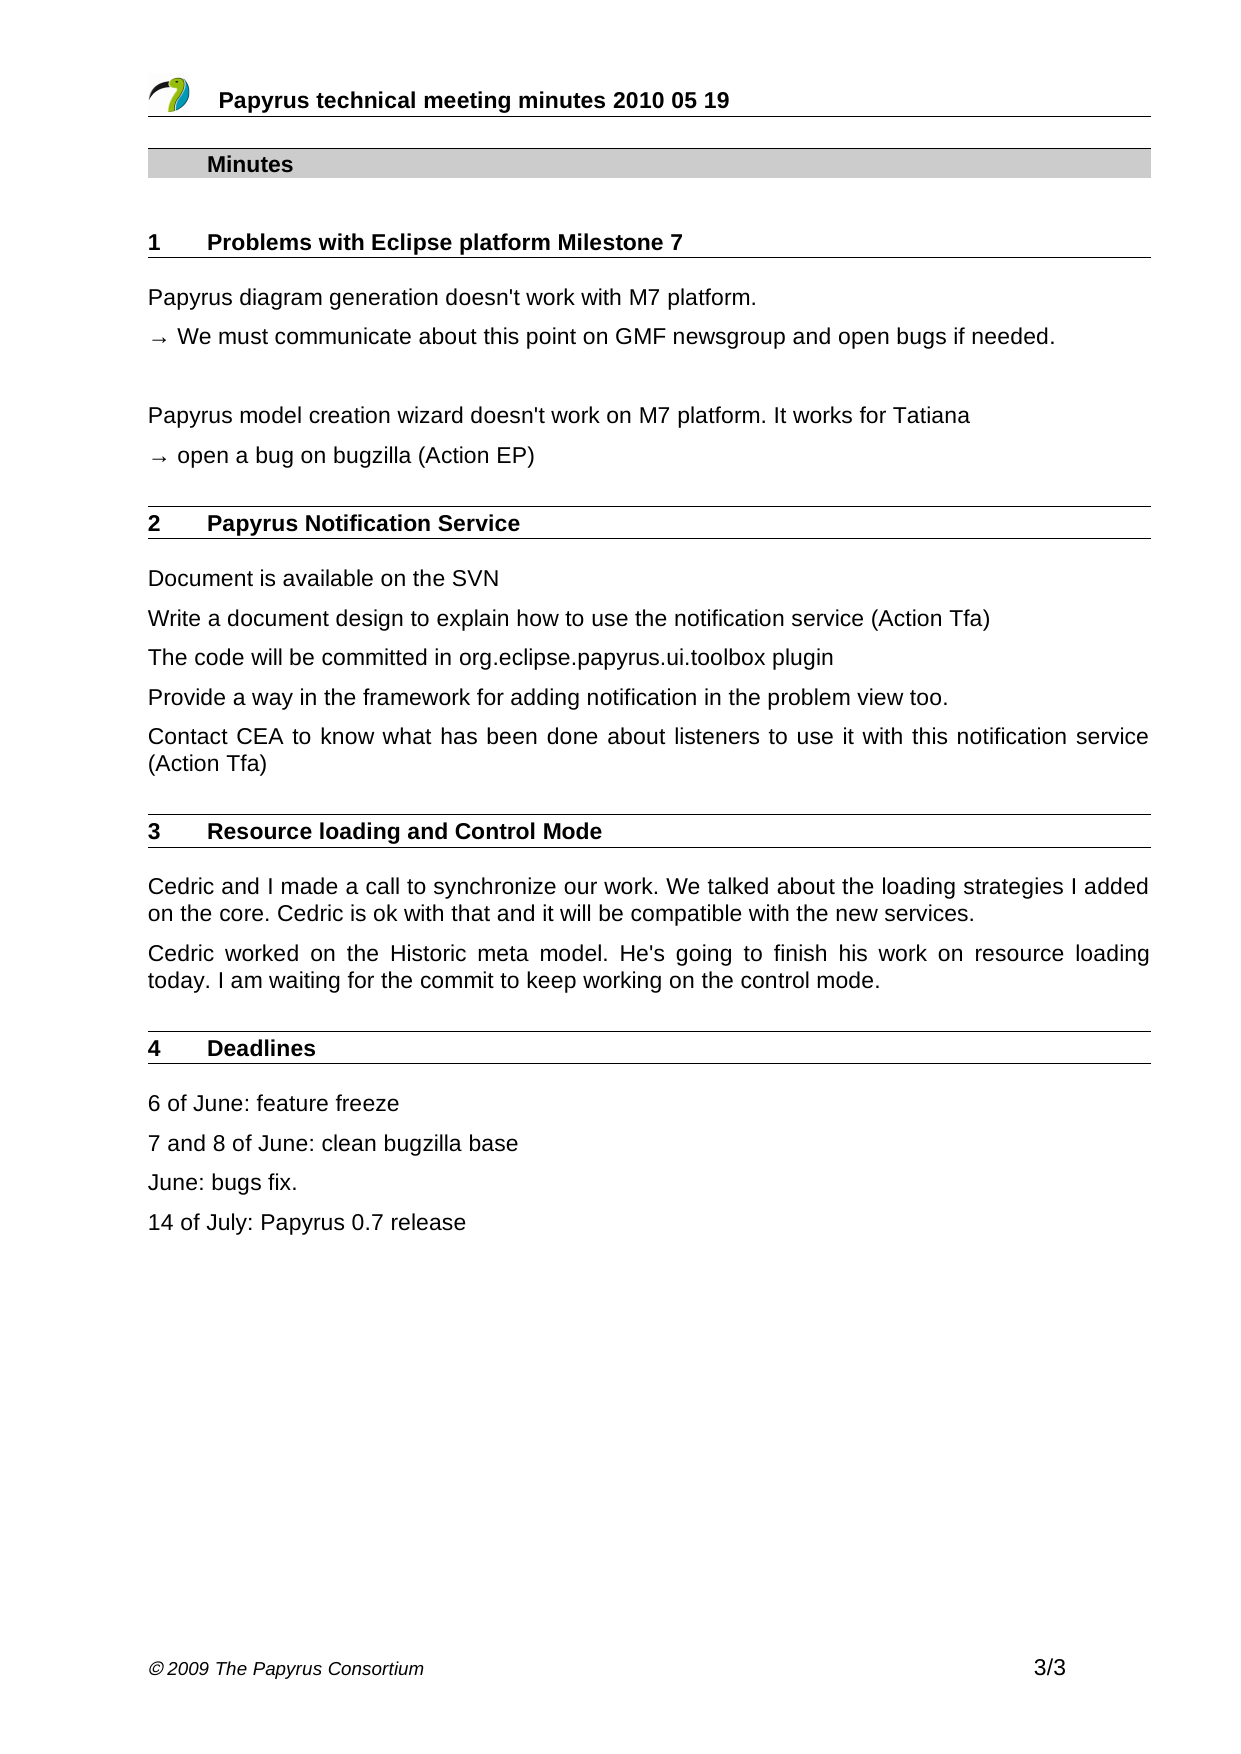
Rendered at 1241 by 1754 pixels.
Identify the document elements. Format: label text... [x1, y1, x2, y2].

text 14 of July: Papyrus 0.7 release [148, 1208, 1151, 1235]
text Contact CEA to know what has been done about listeners to use it with this notification service (Action Tfa) [148, 723, 1151, 777]
subtitle Resource loading and Control Mode [148, 815, 1151, 847]
text → We must communicate about this point on GMF newsgroup and open bugs if needed. [148, 323, 1151, 350]
text Papyrus model creation wizard doesn't work on M7 platform. It works for Tatiana [148, 402, 1151, 429]
picture [148, 73, 190, 116]
subtitle Deadlines [148, 1032, 1151, 1063]
text → open a bug on bugzilla (Action EP) [148, 441, 1151, 468]
text Document is available on the SVN [148, 564, 1151, 591]
text Papyrus diagram generation doesn't work with M7 platform. [148, 283, 1151, 310]
text Cedric worked on the Historic meta model. He's going to finish his work on resource loading today. I am waiting for the commit to keep working on the control mode. [148, 939, 1151, 993]
text 7 and 8 of June: clean bugzilla base [148, 1129, 1151, 1156]
subtitle Papyrus Notification Service [148, 507, 1151, 538]
subtitle Minutes [148, 149, 1151, 178]
text June: bugs fix. [148, 1168, 1151, 1196]
text Cedric and I made a call to synchronize our work. We talked about the loading strategies I added on the core. Cedric is ok with that and it will be compatible with the new services. [148, 873, 1151, 927]
subtitle Problems with Eclipse platform Milestone 7 [148, 225, 1151, 257]
text Write a document design to explain how to use the notification service (Action Tfa) [148, 604, 1151, 631]
text Provide a way in the framework for adding notification in the problem view too. [148, 683, 1151, 710]
text The code will be committed in org.eclipse.papyrus.ui.toolbox plugin [148, 643, 1151, 671]
text 6 of June: feature freeze [148, 1089, 1151, 1116]
